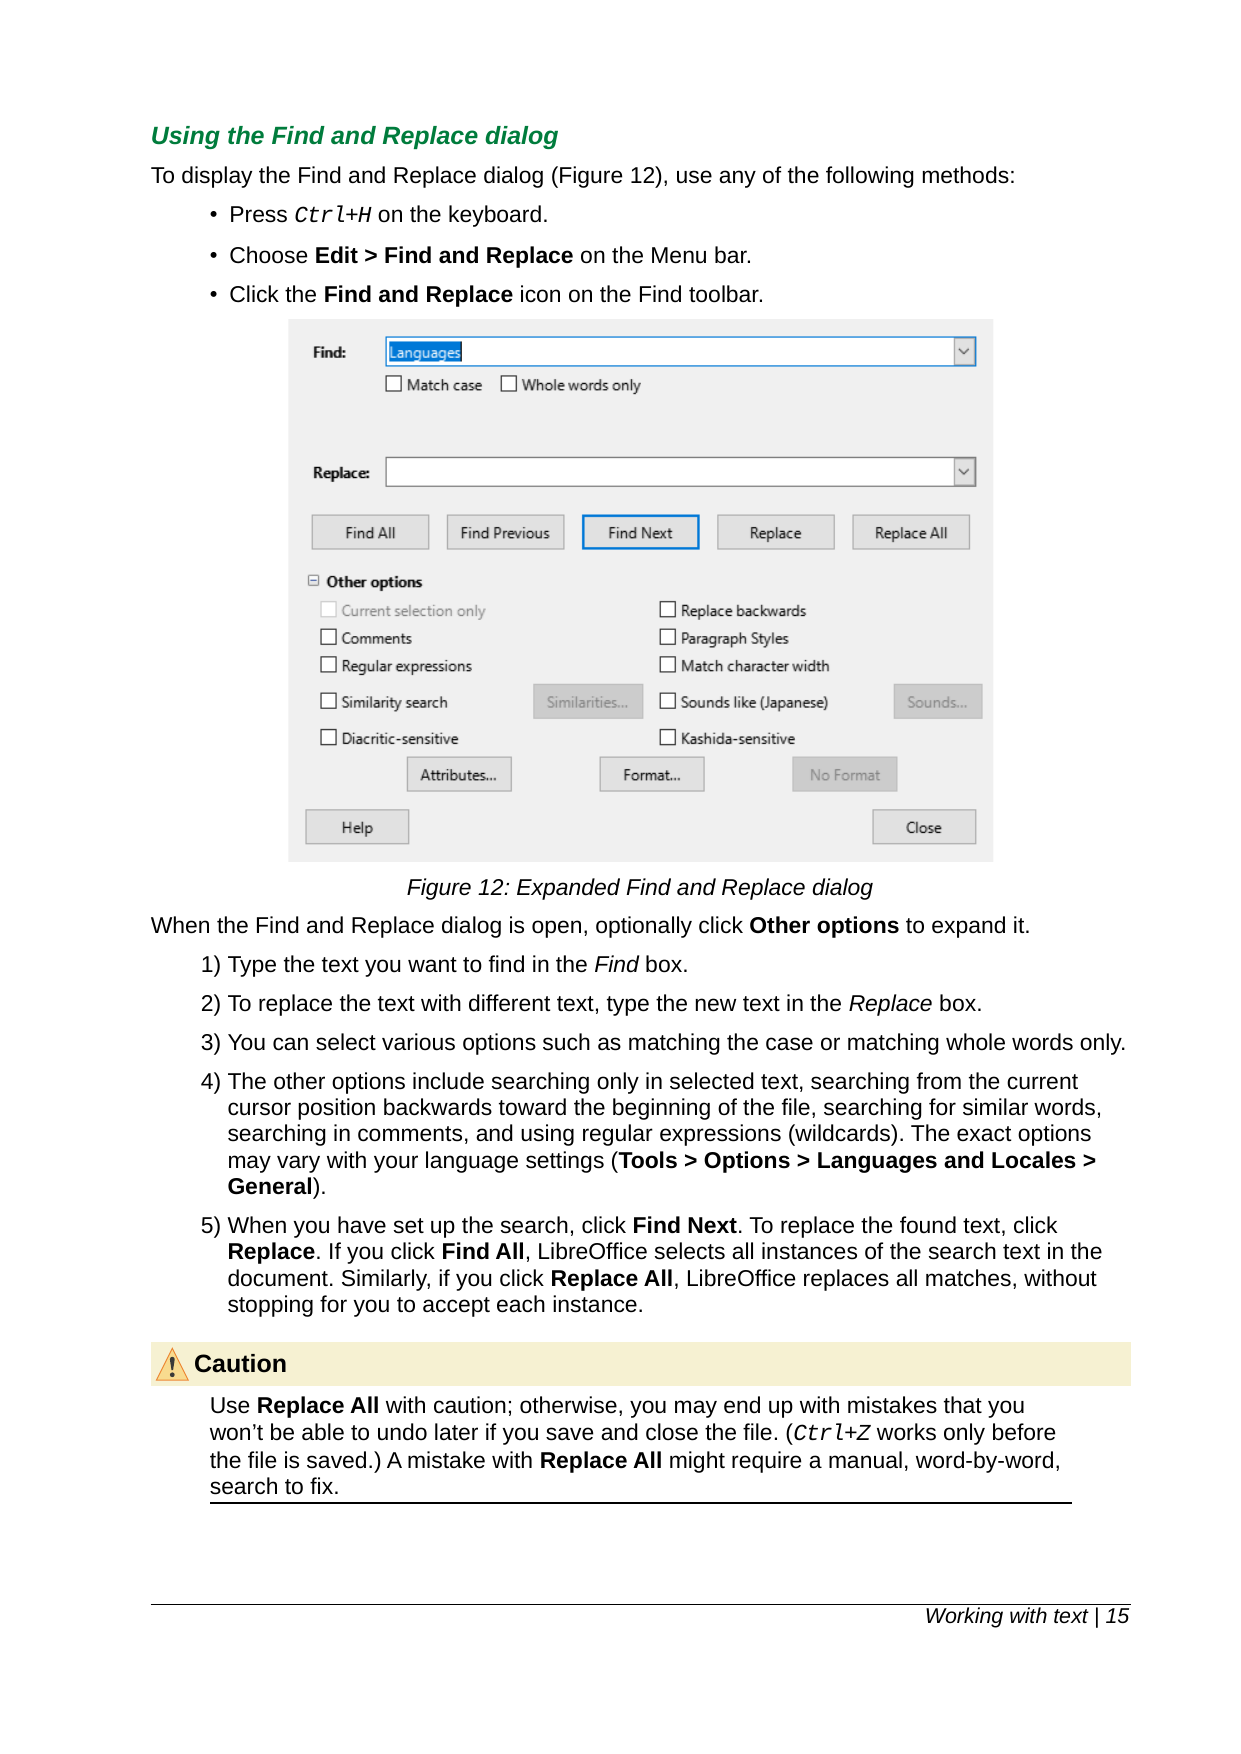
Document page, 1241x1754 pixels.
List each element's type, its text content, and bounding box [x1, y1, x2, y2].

list Press Ctrl+H on the keyboard. [209, 201, 1131, 229]
picture [288, 319, 994, 862]
text Use Replace All with caution; otherwise, you may end up with mistakes that you won’t be able to undo later if you save and close the file. (Ctrl+Z works only before the file is saved.) A mistake with Replace All might require a manual, word-by-word, search to fix. [209, 1392, 1072, 1504]
list When you have set up the search, click Find Next. To replace the found text, click Replace. If you click Find All, LibreOffice selects all instances of the search text in the document. Similarly, if you click Replace All, LibreOffice replaces all matches, without stopping for you to accept each instance. [227, 1212, 1131, 1317]
subtitle Caution [151, 1342, 1131, 1386]
text Figure 12: Expanded Find and Replace dialog [288, 873, 993, 900]
list Click the Find and Replace icon on the Find toolbar. [209, 281, 1131, 307]
list To replace the text with different text, type the new text in the Replace box. [227, 990, 1131, 1016]
list You can select various options such as matching the case or matching whole words only. [227, 1029, 1131, 1055]
list Type the text you want to find in the Find box. [227, 951, 1131, 977]
list To display the Find and Replace dialog (Figure 12), use any of the following methods: [151, 162, 1131, 188]
list The other options include searching only in selected text, searching from the current cursor position backwards toward the beginning of the file, searching for similar words, searching in comments, and using regular expressions (wildcards). The exact options may vary with your language settings (Tools > Options > Languages and Locales > General). [227, 1068, 1131, 1199]
list Choose Edit > Find and Replace on the Menu bar. [209, 242, 1131, 268]
subtitle Using the Find and Replace dialog [151, 121, 1131, 150]
list When the Find and Replace dialog is open, optionally click Other options to expand it. [151, 912, 1131, 939]
